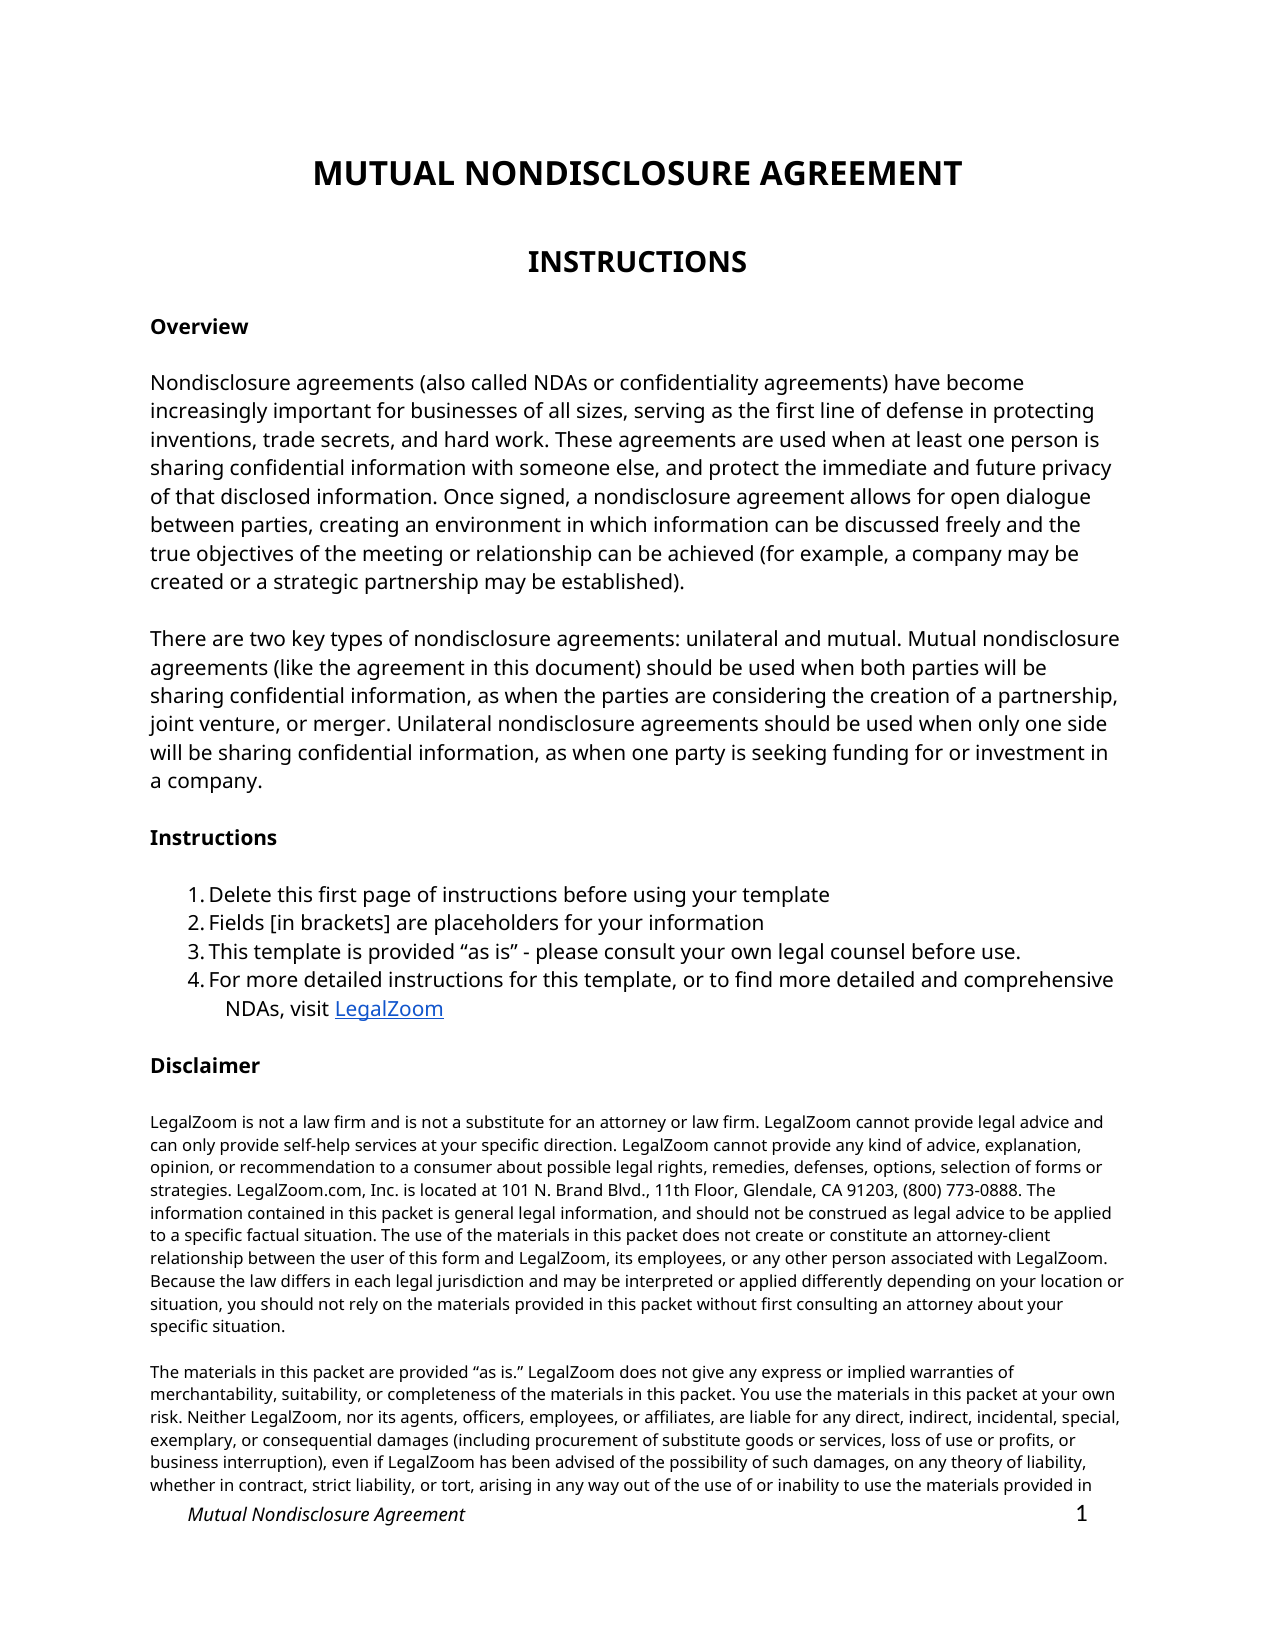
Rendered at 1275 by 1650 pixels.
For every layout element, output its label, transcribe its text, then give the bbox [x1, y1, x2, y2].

list This template is provided “as is” - please consult your own legal counsel before use. [187, 937, 1125, 965]
list Fields [in brackets] are placeholders for your information [187, 908, 1125, 937]
text Instructions [150, 823, 1125, 852]
list For more detailed instructions for this template, or to find more detailed and comprehensive NDAs, visit LegalZoom [187, 965, 1125, 1022]
text The materials in this packet are provided “as is.” LegalZoom does not give any express or implied warranties of merchantability, suitability, or completeness of the materials in this packet. You use the materials in this packet at your own risk. Neither LegalZoom, nor its agents, officers, employees, or affiliates, are liable for any direct, indirect, incidental, special, exemplary, or consequential damages (including procurement of substitute goods or services, loss of use or profits, or business interruption), even if LegalZoom has been advised of the possibility of such damages, on any theory of liability, whether in contract, strict liability, or tort, arising in any way out of the use of or inability to use the materials provided in [150, 1360, 1125, 1496]
text MUTUAL NONDISCLOSURE AGREEMENT [150, 150, 1125, 195]
text Overview [150, 312, 1125, 340]
text INSTRUCTIONS [150, 241, 1125, 281]
list Delete this first page of instructions before using your template [187, 880, 1125, 908]
text Nondisclosure agreements (also called NDAs or confidentiality agreements) have become increasingly important for businesses of all sizes, serving as the first line of defense in protecting inventions, trade secrets, and hard work. These agreements are used when at least one person is sharing confidential information with someone else, and protect the immediate and future privacy of that disclosed information. Once signed, a nondisclosure agreement allows for open dialogue between parties, creating an environment in which information can be discussed freely and the true objectives of the meeting or relationship can be achieved (for example, a company may be created or a strategic partnership may be established). [150, 368, 1125, 596]
text Disclaimer [150, 1051, 1125, 1079]
text LegalZoom is not a law firm and is not a substitute for an attorney or law firm. LegalZoom cannot provide legal advice and can only provide self-help services at your specific direction. LegalZoom cannot provide any kind of advice, explanation, opinion, or recommendation to a consumer about possible legal rights, remedies, defenses, options, selection of forms or strategies. LegalZoom.com, Inc. is located at 101 N. Brand Blvd., 11th Floor, Glendale, CA 91203, (800) 773-0888. The information contained in this packet is general legal information, and should not be construed as legal advice to be applied to a specific factual situation. The use of the materials in this packet does not create or constitute an attorney-client relationship between the user of this form and LegalZoom, its employees, or any other person associated with LegalZoom. Because the law differs in each legal jurisdiction and may be interpreted or applied differently depending on your location or situation, you should not rely on the materials provided in this packet without first consulting an attorney about your specific situation. [150, 1110, 1125, 1337]
text There are two key types of nondisclosure agreements: unilateral and mutual. Mutual nondisclosure agreements (like the agreement in this document) should be used when both parties will be sharing confidential information, as when the parties are considering the creation of a partnership, joint venture, or merger. Unilateral nondisclosure agreements should be used when only one side will be sharing confidential information, as when one party is seeking funding for or investment in a company. [150, 624, 1125, 795]
